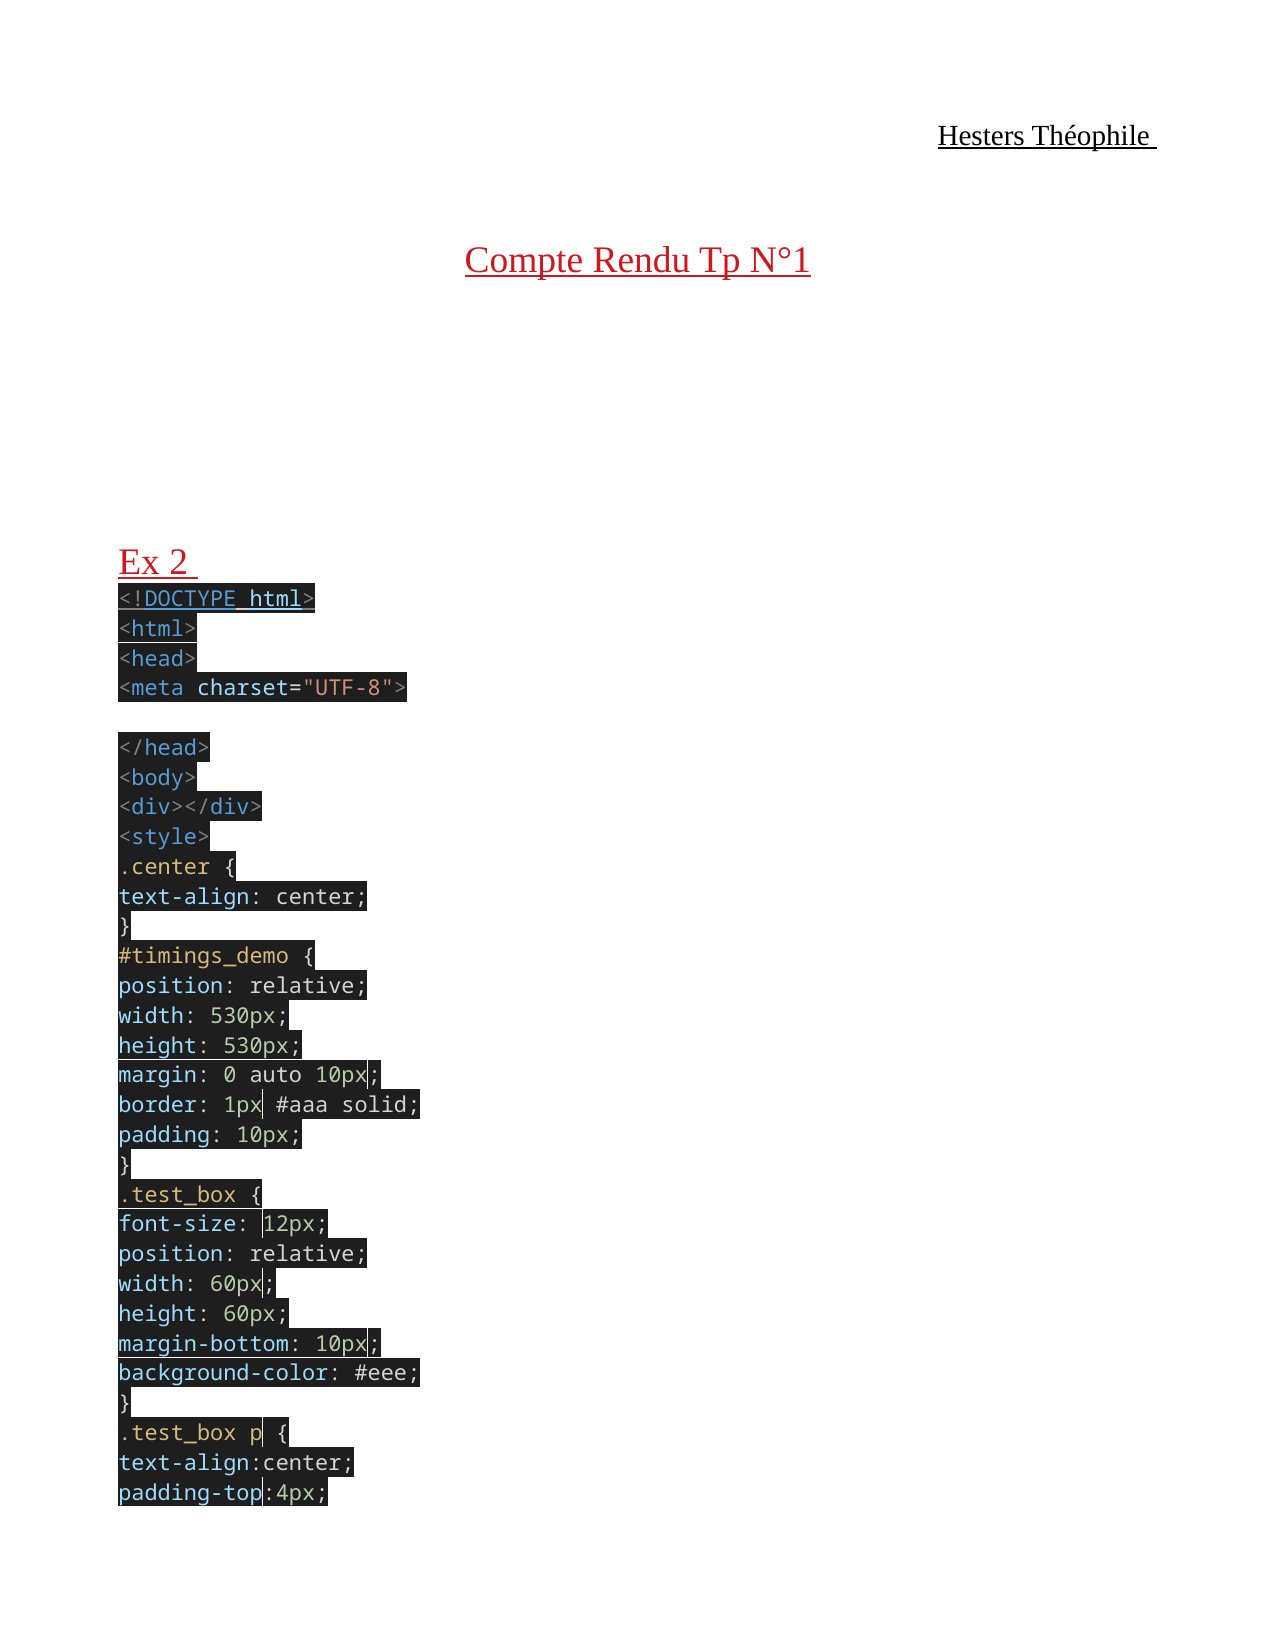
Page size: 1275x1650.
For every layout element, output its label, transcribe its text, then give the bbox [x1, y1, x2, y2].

text border: 1px #aaa solid; [118, 1089, 1157, 1119]
text .test_box p { [118, 1417, 1157, 1447]
text margin: 0 auto 10px; [118, 1059, 1157, 1089]
text width: 60px; [118, 1268, 1157, 1298]
text width: 530px; [118, 1000, 1157, 1030]
text text-align:center; [118, 1447, 1157, 1477]
text } [118, 1387, 1157, 1417]
text margin-bottom: 10px; [118, 1328, 1157, 1357]
text padding-top:4px; [118, 1477, 1157, 1506]
text text-align: center; [118, 881, 1157, 911]
text <body> [118, 762, 1157, 791]
text <!DOCTYPE html> [118, 583, 1157, 613]
text } [118, 1149, 1157, 1179]
text Ex 2 [118, 540, 1157, 583]
text #timings_demo { [118, 940, 1157, 970]
text </head> [118, 732, 1157, 762]
text font-size: 12px; [118, 1208, 1157, 1238]
text .test_box { [118, 1179, 1157, 1208]
text padding: 10px; [118, 1119, 1157, 1149]
text <head> [118, 642, 1157, 672]
text height: 60px; [118, 1298, 1157, 1328]
text <style> [118, 821, 1157, 851]
text <meta charset="UTF-8"> [118, 672, 1157, 702]
text background-color: #eee; [118, 1357, 1157, 1387]
text position: relative; [118, 1238, 1157, 1268]
text <div></div> [118, 791, 1157, 821]
text Hesters Théophile [118, 118, 1157, 152]
text height: 530px; [118, 1030, 1157, 1059]
text } [118, 911, 1157, 940]
text Compte Rendu Tp N°1 [118, 238, 1157, 281]
text .center { [118, 851, 1157, 881]
text <html> [118, 613, 1157, 642]
text position: relative; [118, 970, 1157, 1000]
